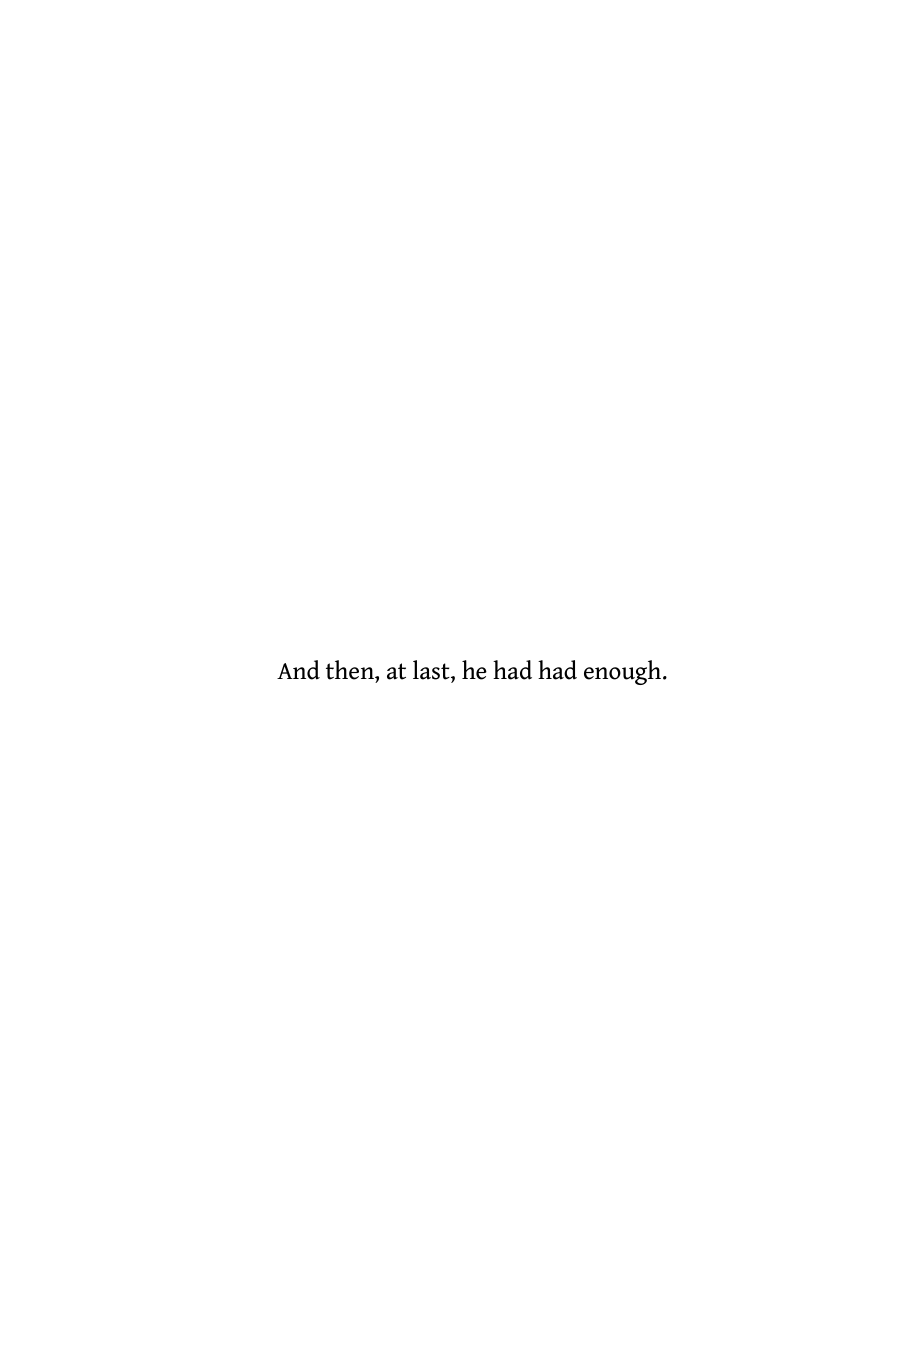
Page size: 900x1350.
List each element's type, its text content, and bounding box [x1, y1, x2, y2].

text And then, at last, he had had enough. [120, 658, 825, 687]
